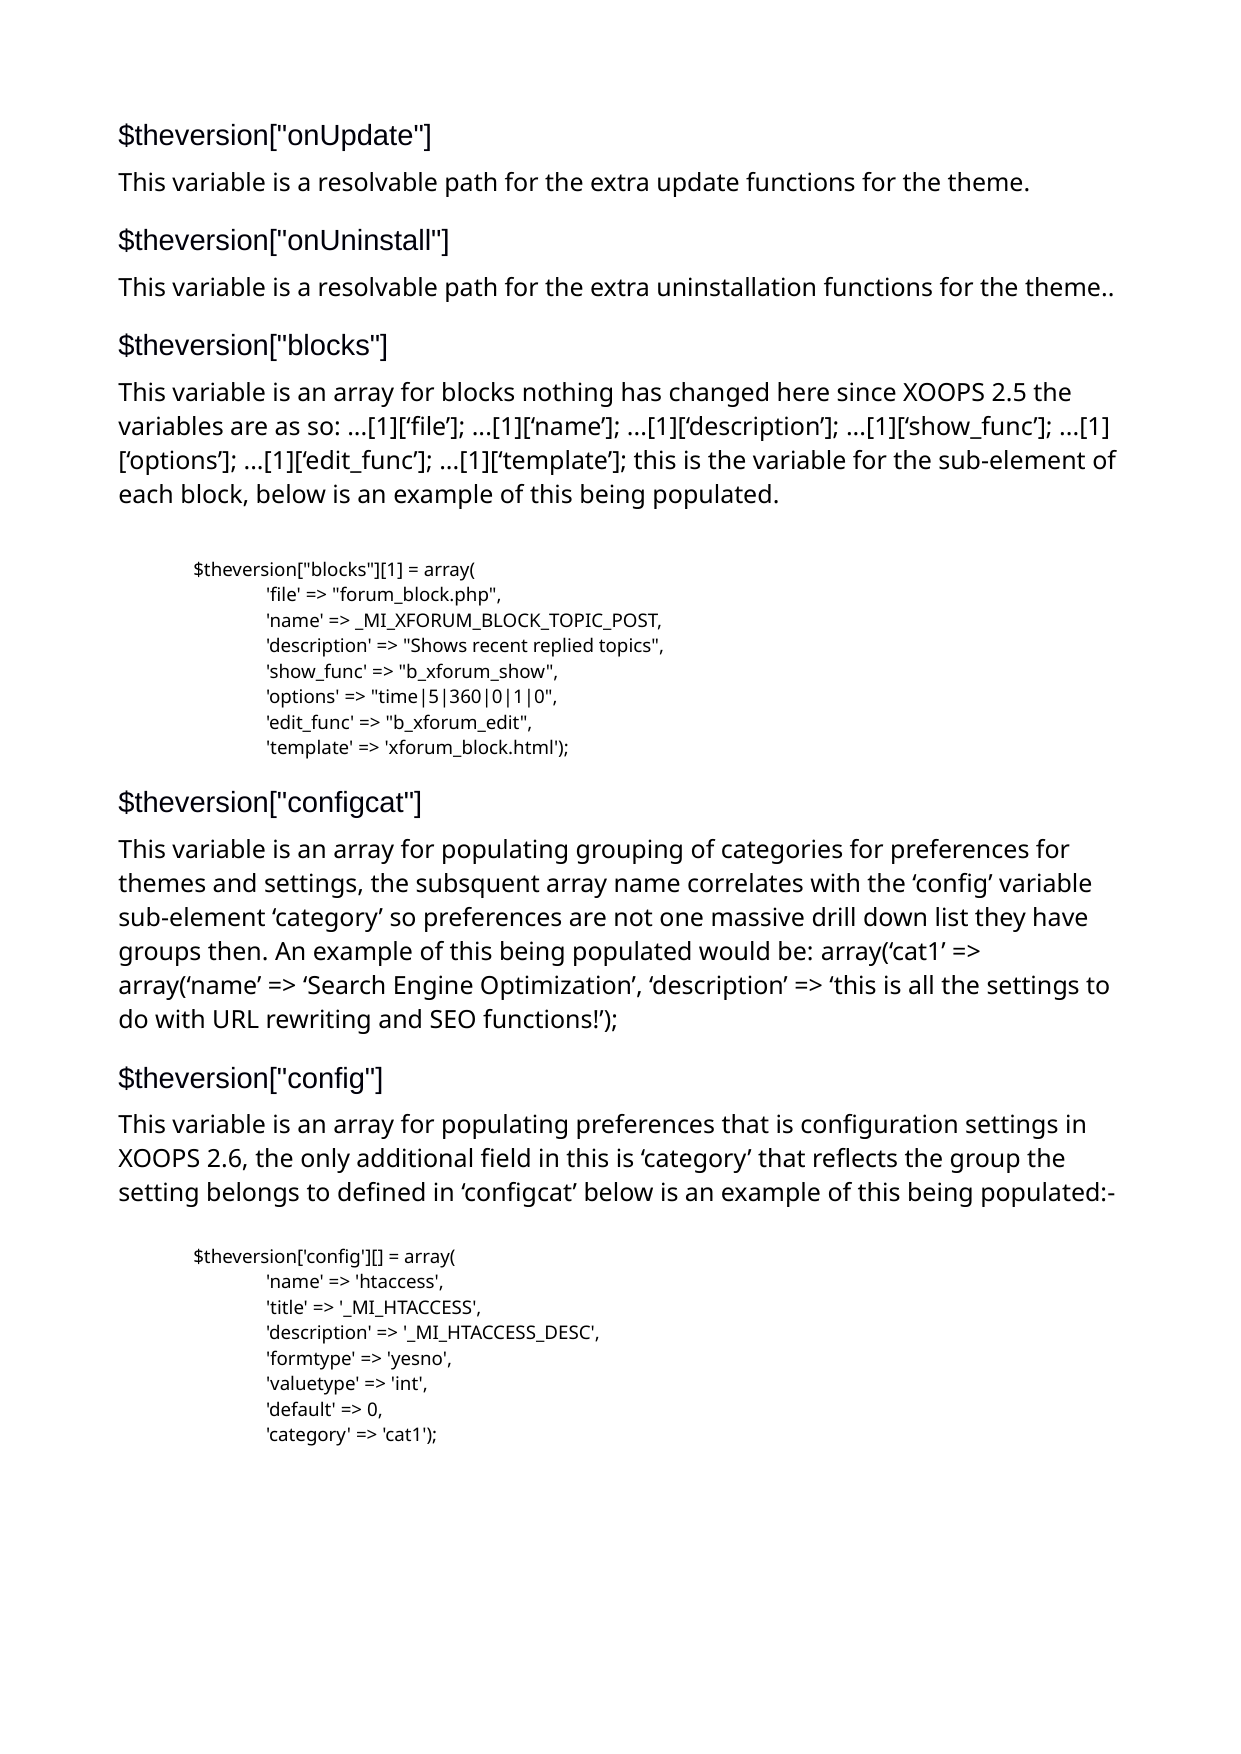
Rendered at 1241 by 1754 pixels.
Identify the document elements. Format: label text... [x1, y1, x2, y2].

text 'description' => "Shows recent replied topics", [193, 633, 1122, 658]
text 'description' => '_MI_HTACCESS_DESC', [193, 1319, 1122, 1345]
text $theversion['config'][] = array( [193, 1243, 1122, 1268]
text 'default' => 0, [193, 1396, 1122, 1422]
subtitle $theversion["config"] [118, 1061, 1122, 1094]
text 'file' => "forum_block.php", [193, 582, 1122, 607]
text This variable is an array for blocks nothing has changed here since XOOPS 2.5 the variables are as so: ...[1][‘file’]; ...[1][‘name’]; ...[1][‘description’]; ...[1][‘show_func’]; ...[1][‘options’]; ...[1][‘edit_func’]; ...[1][‘template’]; this is the variable for the sub-element of each block, below is an example of this being populated. [118, 374, 1122, 511]
text This variable is an array for populating grouping of categories for preferences for themes and settings, the subsquent array name correlates with the ‘config’ variable sub-element ‘category’ so preferences are not one massive drill down list they have groups then. An example of this being populated would be: array(‘cat1’ => array(‘name’ => ‘Search Engine Optimization’, ‘description’ => ‘this is all the settings to do with URL rewriting and SEO functions!’); [118, 831, 1122, 1036]
text 'valuetype' => 'int', [193, 1371, 1122, 1396]
subtitle $theversion["onUninstall"] [118, 223, 1122, 257]
subtitle $theversion["onUpdate"] [118, 118, 1122, 152]
text 'name' => 'htaccess', [193, 1268, 1122, 1294]
text 'formtype' => 'yesno', [193, 1345, 1122, 1371]
text 'title' => '_MI_HTACCESS', [193, 1294, 1122, 1319]
text 'edit_func' => "b_xforum_edit", [193, 709, 1122, 735]
text This variable is a resolvable path for the extra uninstallation functions for the theme.. [118, 269, 1122, 303]
text 'options' => "time|5|360|0|1|0", [193, 684, 1122, 709]
subtitle $theversion["configcat"] [118, 785, 1122, 819]
text This variable is an array for populating preferences that is configuration settings in XOOPS 2.6, the only additional field in this is ‘category’ that reflects the group the setting belongs to defined in ‘configcat’ below is an example of this being populated:- [118, 1107, 1122, 1209]
text 'show_func' => "b_xforum_show", [193, 658, 1122, 684]
text $theversion["blocks"][1] = array( [193, 556, 1122, 582]
text 'template' => 'xforum_block.html'); [193, 735, 1122, 760]
text This variable is a resolvable path for the extra update functions for the theme. [118, 164, 1122, 198]
text 'category' => 'cat1'); [193, 1422, 1122, 1447]
subtitle $theversion["blocks"] [118, 328, 1122, 362]
text 'name' => _MI_XFORUM_BLOCK_TOPIC_POST, [193, 607, 1122, 633]
